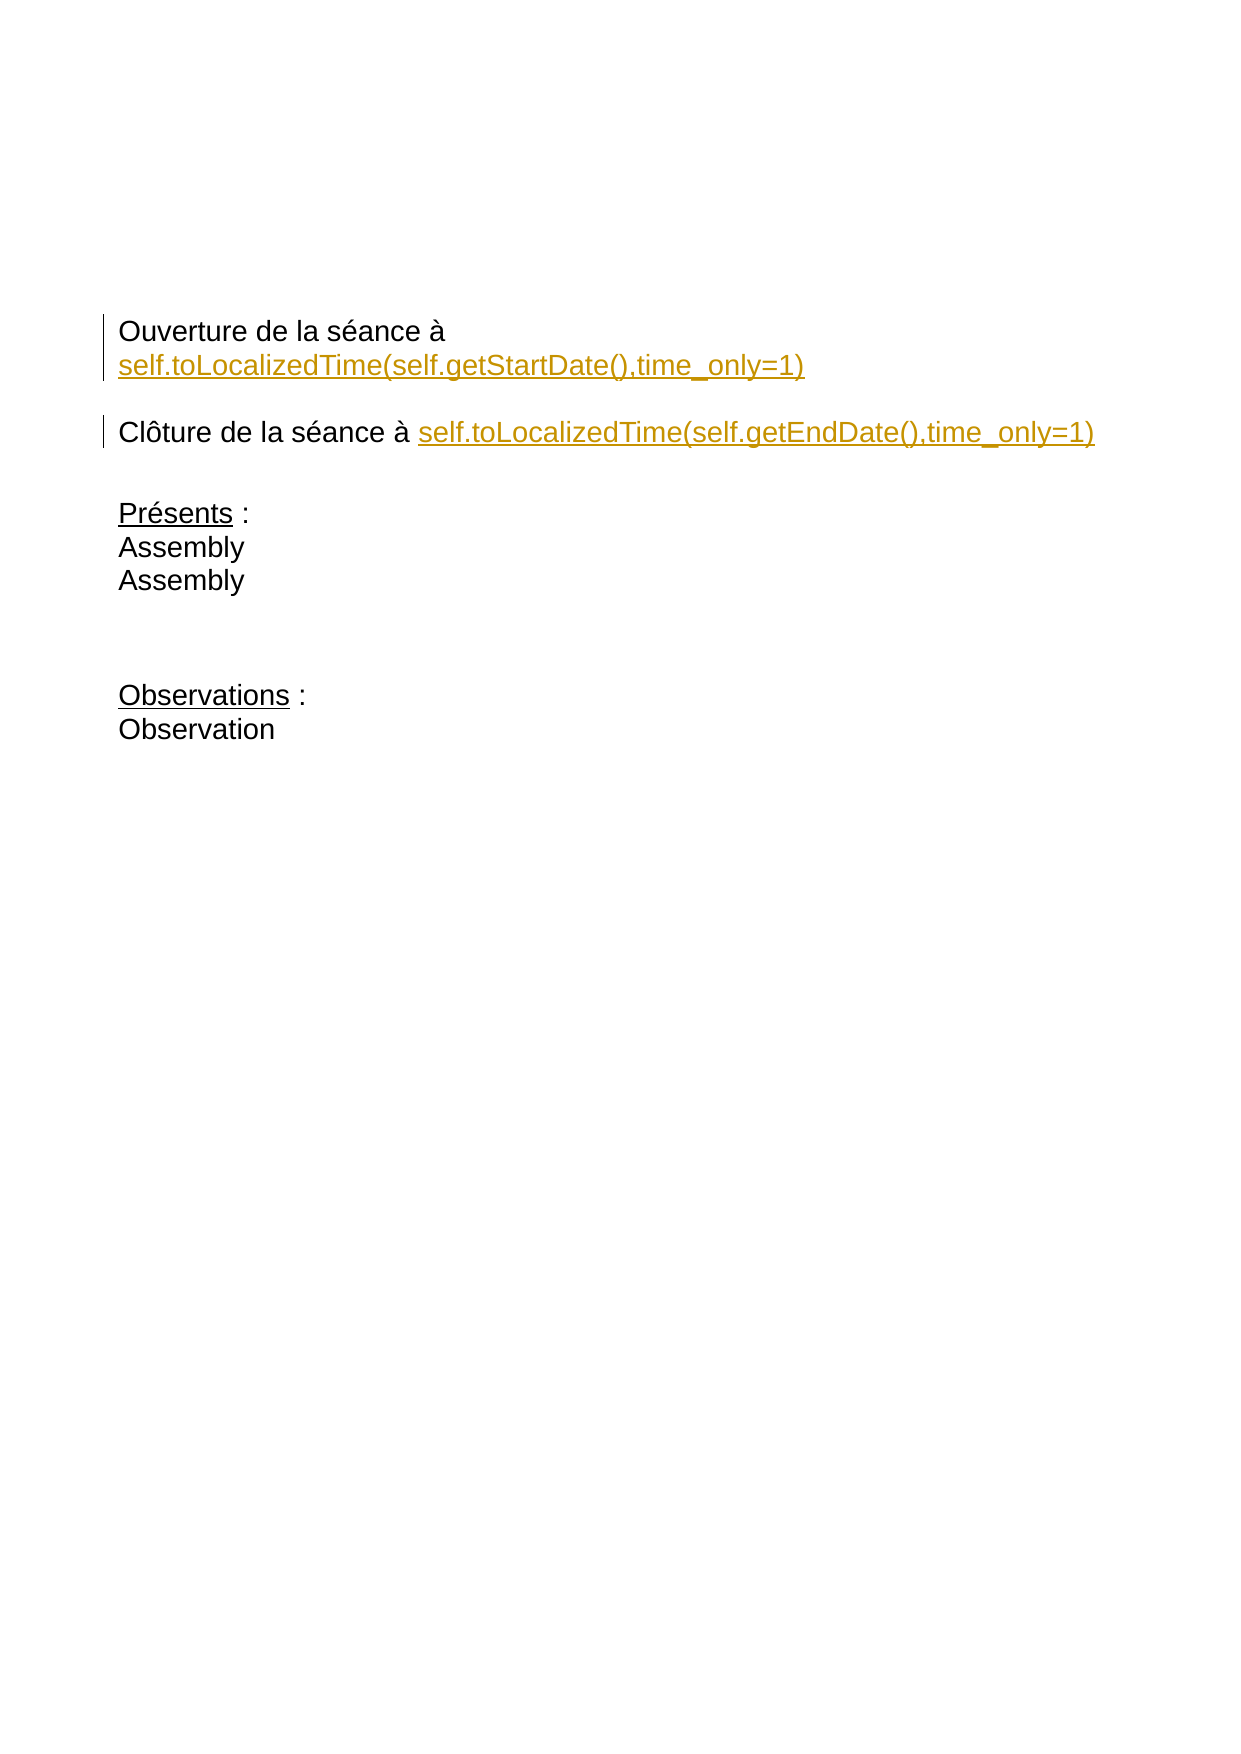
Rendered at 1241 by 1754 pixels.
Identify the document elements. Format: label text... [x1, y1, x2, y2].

text Ouverture de la séance à self.toLocalizedTime(self.getStartDate(),time_only=1) [118, 314, 1122, 381]
text Observation [118, 712, 1122, 746]
text Assembly [118, 563, 1122, 597]
text Observations : [118, 678, 1122, 712]
text Clôture de la séance à self.toLocalizedTime(self.getEndDate(),time_only=1) [118, 415, 1122, 448]
text Présents : [118, 496, 1122, 530]
text Assembly [118, 530, 1122, 563]
